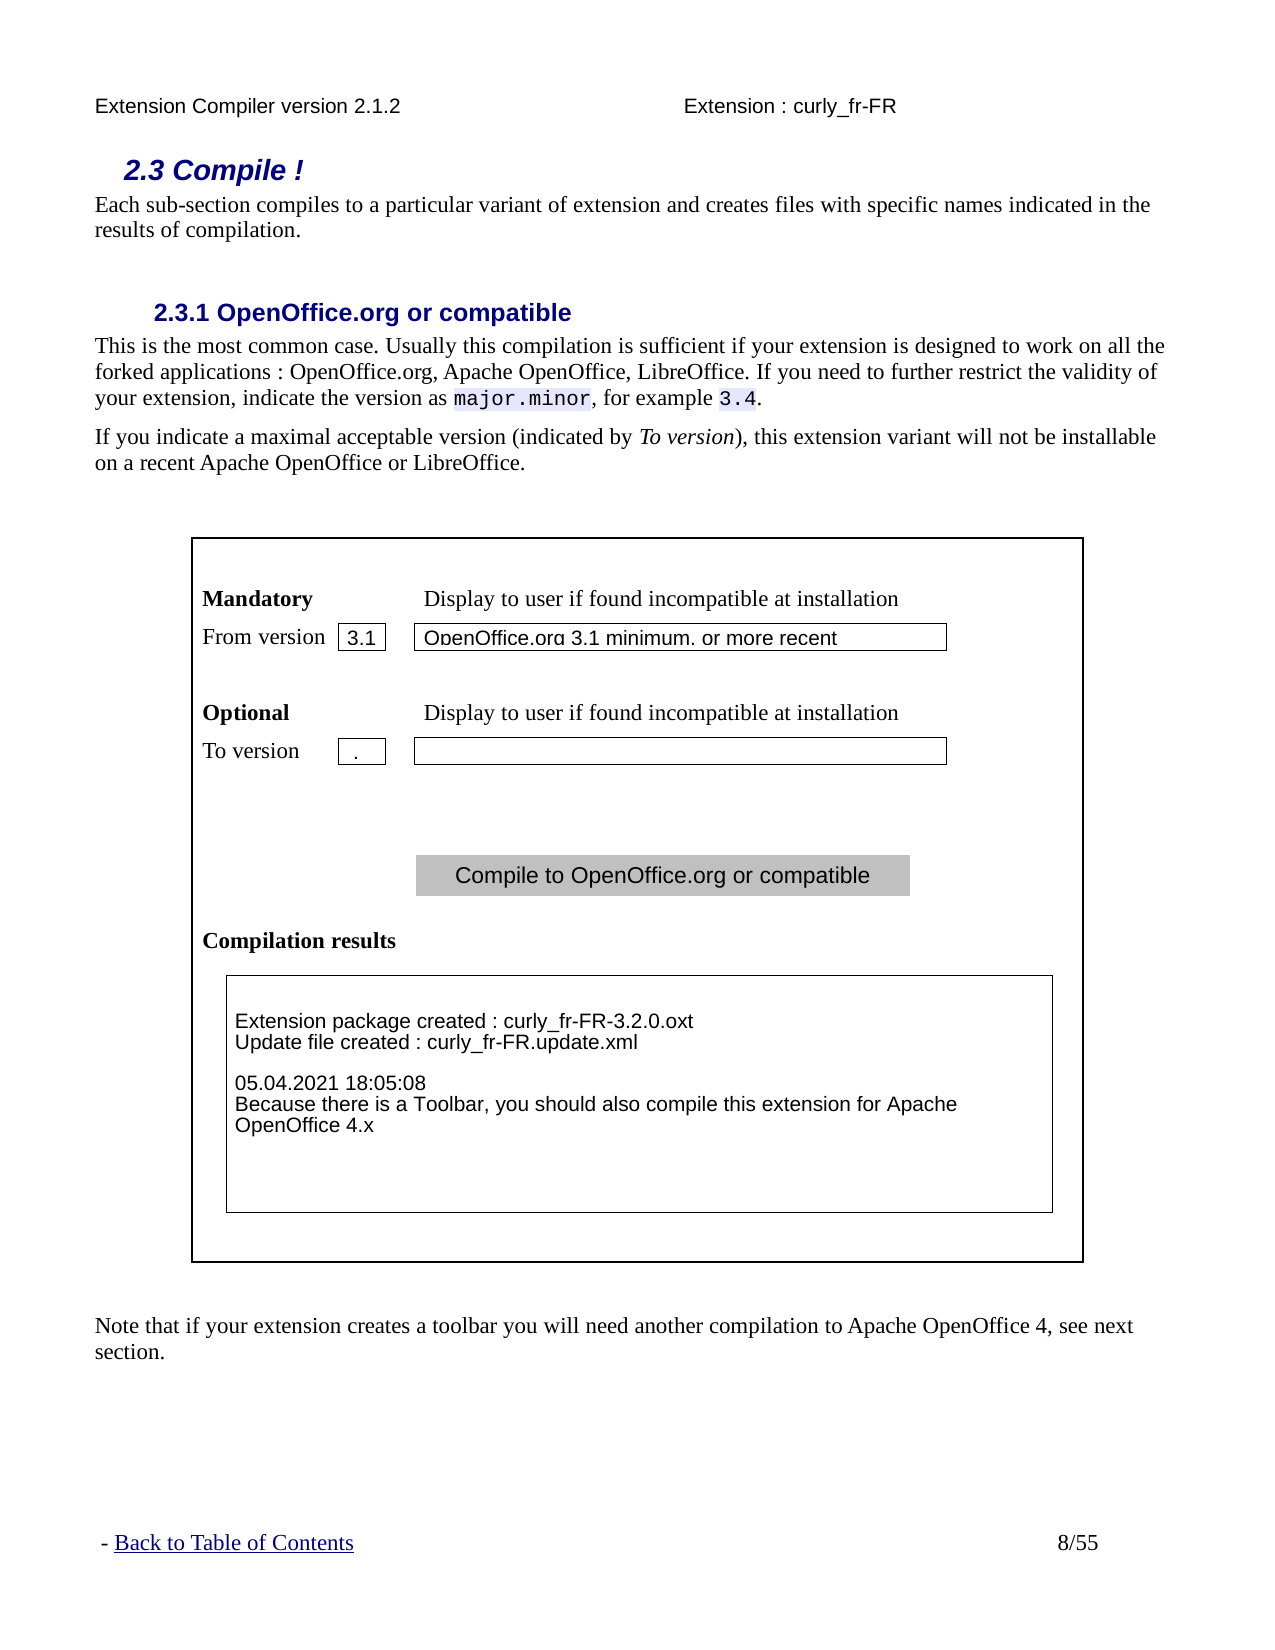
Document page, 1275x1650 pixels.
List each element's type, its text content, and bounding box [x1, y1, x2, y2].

subtitle OpenOffice.org or compatible [153, 299, 1181, 327]
text If you indicate a maximal acceptable version (indicated by To version), this extension variant will not be installable on a recent Apache OpenOffice or LibreOffice. [94, 424, 1181, 475]
text From version [202, 624, 338, 650]
subtitle Compile ! [124, 153, 1181, 186]
text Optional Display to user if found incompatible at installation [202, 700, 1073, 726]
text [947, 738, 1073, 764]
text [386, 624, 414, 650]
text This is the most common case. Usually this compilation is sufficient if your extension is designed to work on all the forked applications : OpenOffice.org, Apache OpenOffice, LibreOffice. If you need to further restrict the validity of your extension, indicate the version as major.minor, for example 3.4. [94, 333, 1181, 411]
text Note that if your extension creates a toolbar you will need another compilation to Apache OpenOffice 4, see next section. [94, 1313, 1181, 1364]
text [386, 738, 414, 764]
text Compilation results [202, 928, 1073, 954]
text [947, 624, 1073, 650]
text Mandatory Display to user if found incompatible at installation [202, 586, 1073, 612]
text To version [202, 738, 338, 764]
text Each sub-section compiles to a particular variant of extension and creates files with specific names indicated in the results of compilation. [94, 192, 1181, 243]
